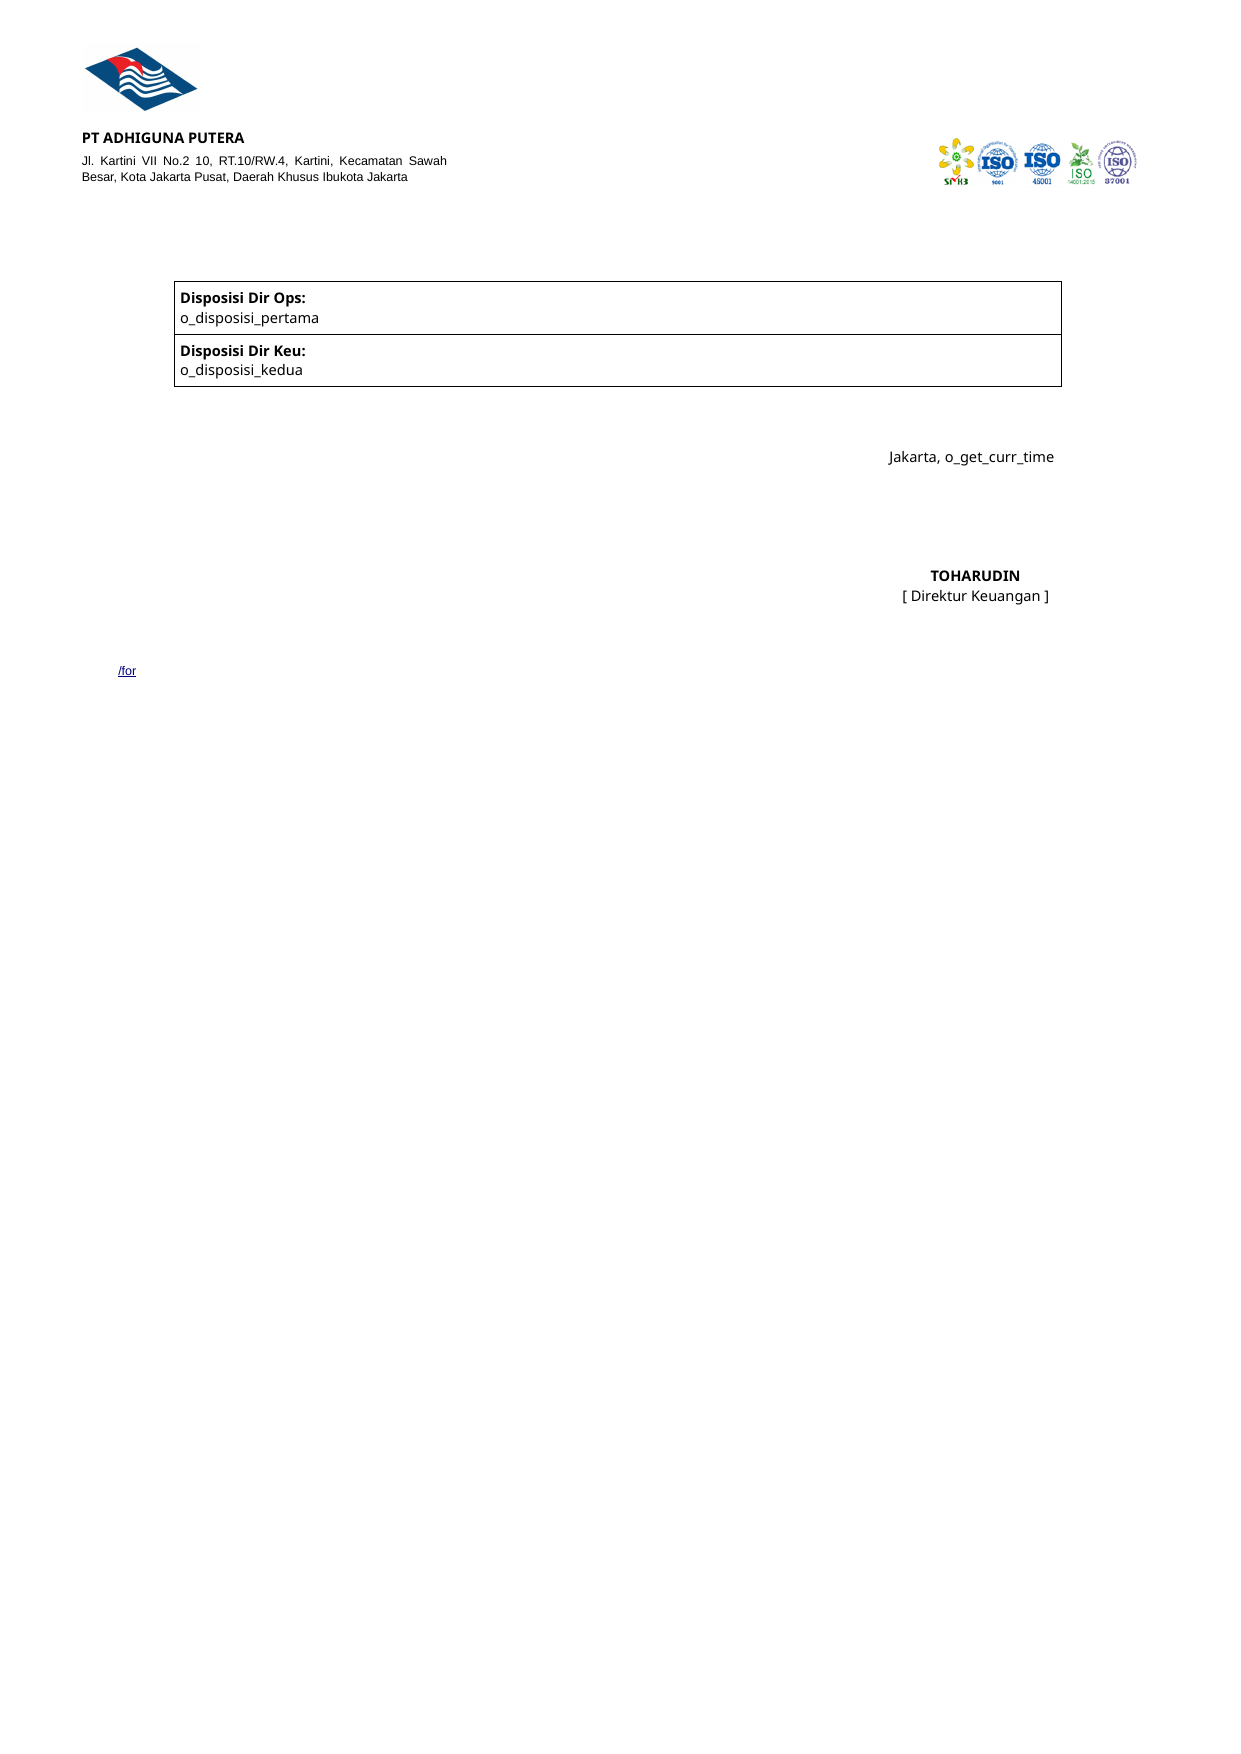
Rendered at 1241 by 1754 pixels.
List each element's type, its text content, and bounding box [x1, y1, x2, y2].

table_cell Disposisi Dir Keu: o_disposisi_kedua [175, 335, 1061, 386]
text /for [118, 663, 1122, 677]
table_cell Jakarta, o_get_curr_time [84, 256, 1158, 657]
table_header Disposisi Dir Ops: o_disposisi_pertama [175, 282, 1061, 333]
picture [82, 43, 202, 114]
table_header [798, 466, 1153, 498]
table_header [76, 250, 1160, 663]
picture [933, 136, 1139, 188]
table_cell [798, 529, 1153, 561]
table_cell [798, 498, 1153, 529]
table_cell TOHARUDIN [ Direktur Keuangan ] [798, 561, 1153, 612]
